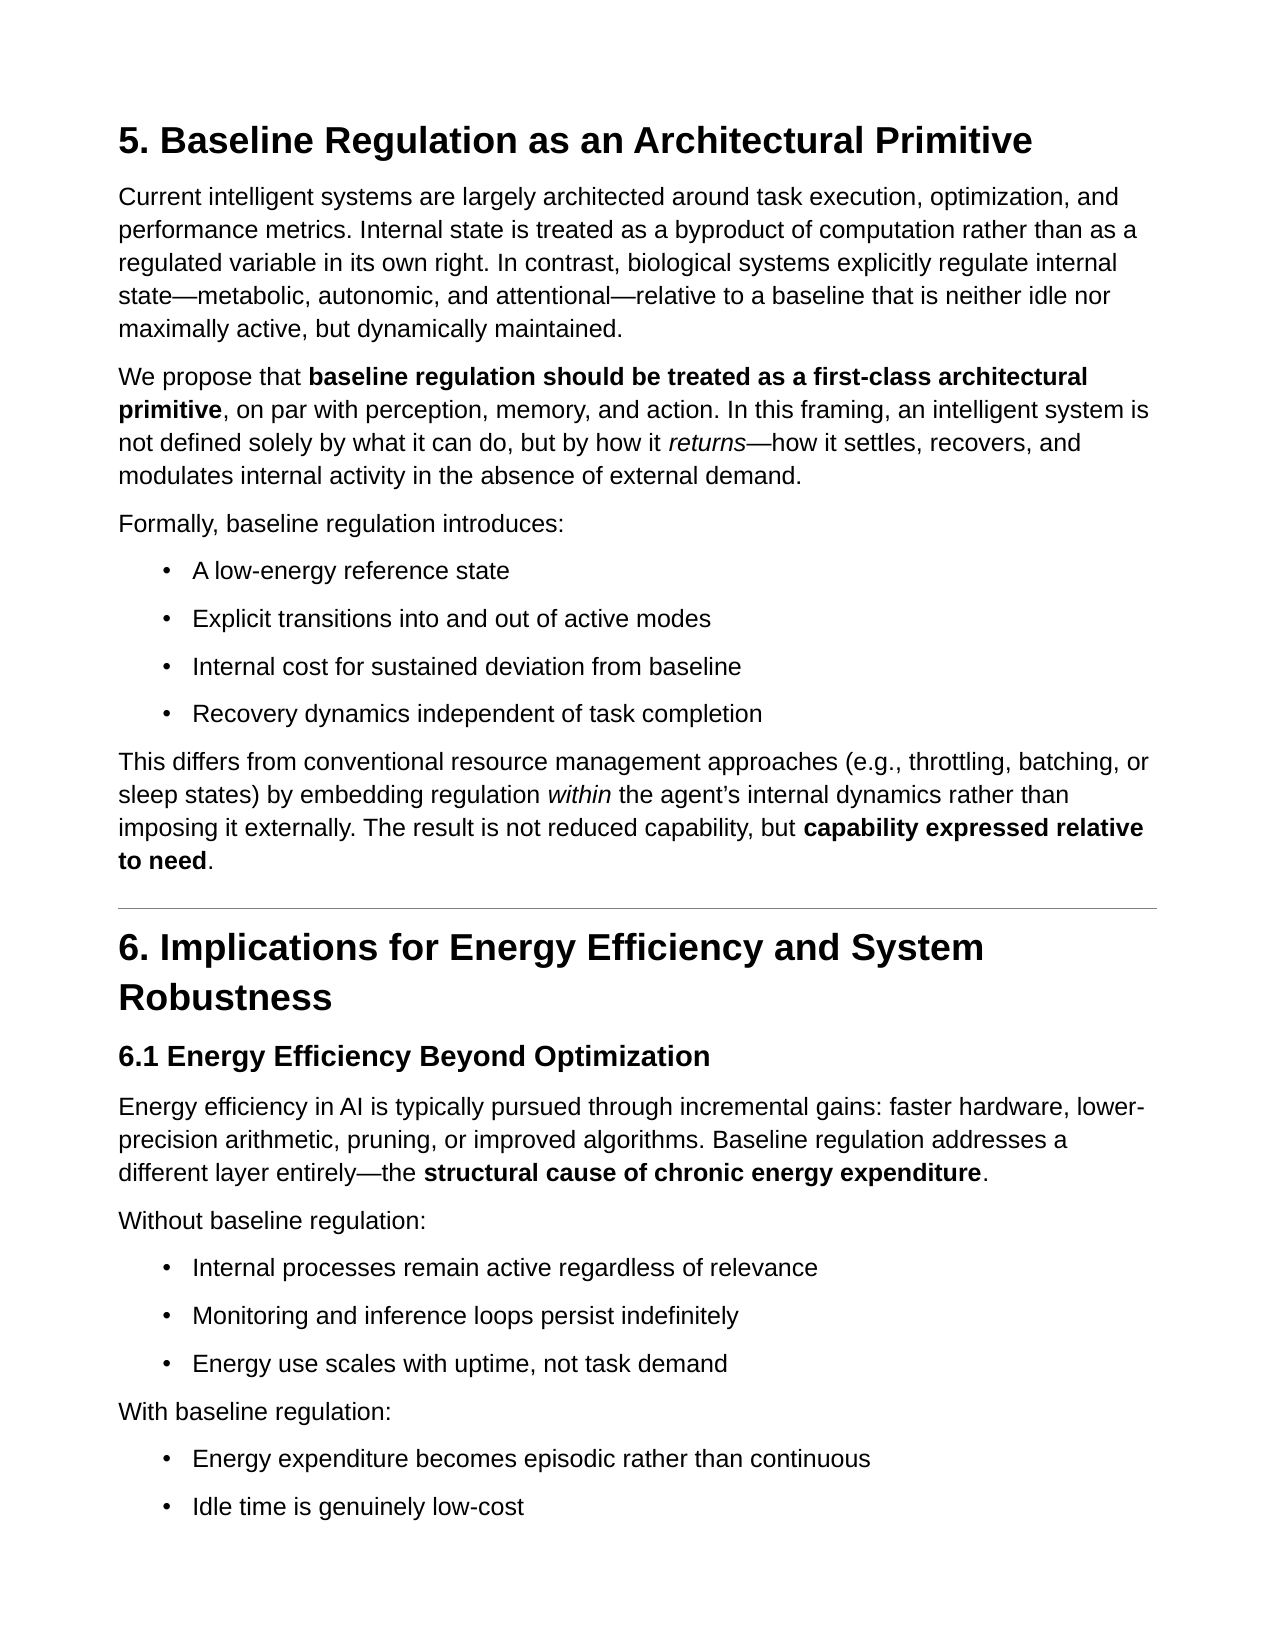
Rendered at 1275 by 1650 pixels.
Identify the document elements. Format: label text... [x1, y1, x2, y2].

subtitle 6. Implications for Energy Efficiency and System Robustness [118, 925, 1157, 1018]
list Explicit transitions into and out of active modes [162, 604, 1157, 633]
subtitle 6.1 Energy Efficiency Beyond Optimization [118, 1039, 1157, 1072]
text This differs from conventional resource management approaches (e.g., throttling, batching, or sleep states) by embedding regulation within the agent’s internal dynamics rather than imposing it externally. The result is not reduced capability, but capability expressed relative to need. [118, 747, 1157, 875]
text Formally, baseline regulation introduces: [118, 509, 1157, 537]
list Internal processes remain active regardless of relevance [162, 1253, 1157, 1282]
subtitle 5. Baseline Regulation as an Architectural Primitive [118, 118, 1157, 161]
text We propose that baseline regulation should be treated as a first-class architectural primitive, on par with perception, memory, and action. In this framing, an intelligent system is not defined solely by what it can do, but by how it returns—how it settles, recovers, and modulates internal activity in the absence of external demand. [118, 362, 1157, 490]
text Energy efficiency in AI is typically pursued through incremental gains: faster hardware, lower-precision arithmetic, pruning, or improved algorithms. Baseline regulation addresses a different layer entirely—the structural cause of chronic energy expenditure. [118, 1092, 1157, 1187]
list Monitoring and inference loops persist indefinitely [162, 1301, 1157, 1330]
list Idle time is genuinely low-cost [162, 1492, 1157, 1521]
text With baseline regulation: [118, 1396, 1157, 1425]
list A low-energy reference state [162, 556, 1157, 585]
text Without baseline regulation: [118, 1206, 1157, 1234]
text Current intelligent systems are largely architected around task execution, optimization, and performance metrics. Internal state is treated as a byproduct of computation rather than as a regulated variable in its own right. In contrast, biological systems explicitly regulate internal state—metabolic, autonomic, and attentional—relative to a baseline that is neither idle nor maximally active, but dynamically maintained. [118, 182, 1157, 343]
list Energy expenditure becomes episodic rather than continuous [162, 1444, 1157, 1473]
list Internal cost for sustained deviation from baseline [162, 652, 1157, 681]
list Recovery dynamics independent of task completion [162, 699, 1157, 728]
list Energy use scales with uptime, not task demand [162, 1349, 1157, 1378]
